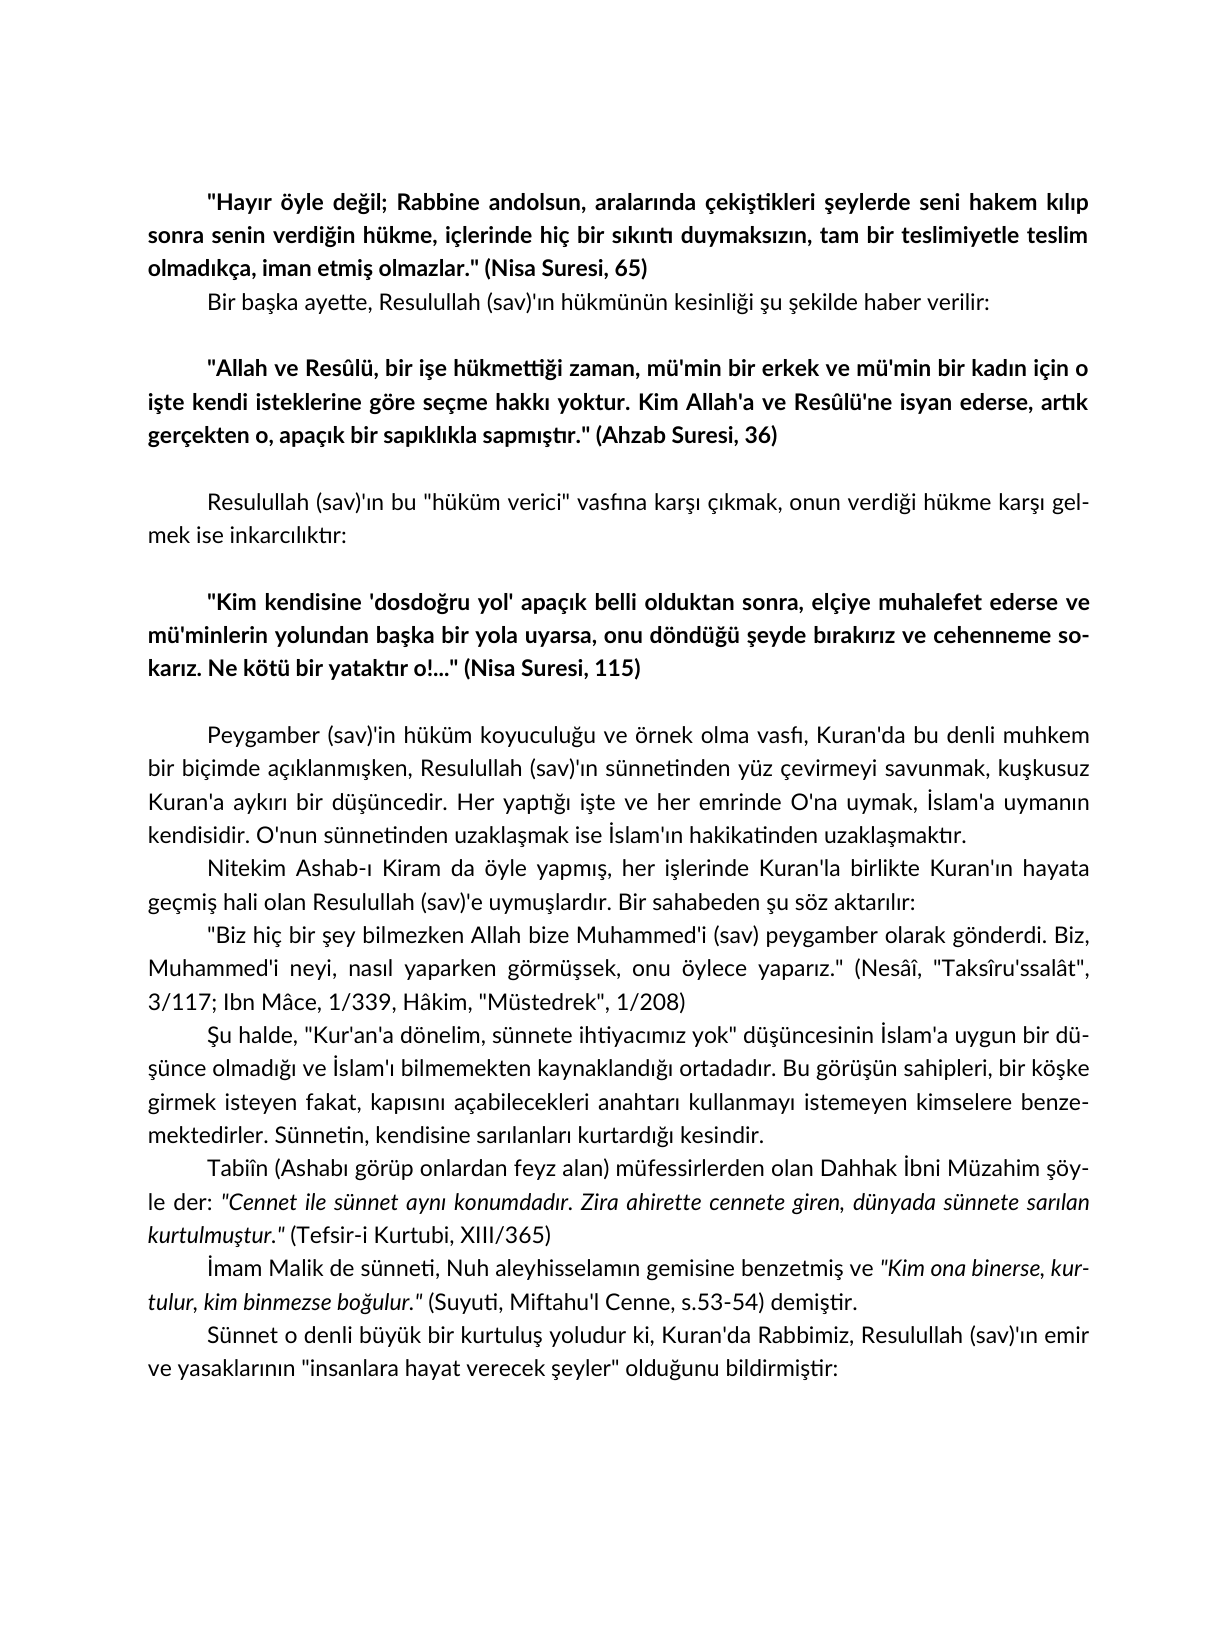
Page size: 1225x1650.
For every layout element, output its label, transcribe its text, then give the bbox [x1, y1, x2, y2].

text "Hayır öyle değil; Rabbine andolsun, aralarında çekiştikleri şeylerde seni hakem kılıp sonra senin verdiğin hükme, içlerinde hiç bir sıkıntı duymaksızın, tam bir teslimiyetle teslim olmadıkça, iman etmiş olmazlar." (Nisa Suresi, 65) [148, 183, 1090, 283]
text "Allah ve Resûlü, bir işe hükmettiği zaman, mü'min bir erkek ve mü'min bir kadın için o işte kendi isteklerine göre seçme hakkı yoktur. Kim Allah'a ve Resûlü'ne isyan ederse, artık gerçekten o, apaçık bir sapıklıkla sapmıştır." (Ahzab Suresi, 36) [148, 350, 1090, 450]
text Resulullah (sav)'ın bu "hüküm verici" vasfına karşı çıkmak, onun ver­di­ği hük­me kar­şı gel­mek ise in­kar­cı­lık­tır: [148, 483, 1090, 550]
text Ta­bi­în (As­ha­bı gö­rüp on­lar­dan feyz alan) mü­fes­sir­le­rden olan Dah­hak İb­ni Mü­za­him şöy­le der: "Cen­net ile sünnet ay­nı ko­num­da­dır. Zi­ra ahi­ret­te cen­ne­te gi­ren, dün­ya­da sünnete sa­rı­lan kur­tu­lmuş­tur." (Tef­si­r-i Kur­tu­bi, XI­II/365) [148, 1150, 1090, 1250]
text "Kim ken­di­si­ne 'dos­doğ­ru yol' apa­çık bel­li ol­duk­tan son­ra, el­çi­ye mu­ha­le­fet eder­se ve mü'min­le­rin yo­lun­dan baş­ka bir yo­la uyar­sa, onu dön­dü­ğü şey­de bı­ra­kı­rız ve ce­hen­ne­me so­ka­rız. Ne kö­tü bir ya­tak­tır o!..." (Ni­sa Su­re­si, 115) [148, 583, 1090, 683]
text İmam Ma­lik de sünneti, Nuh aley­his­se­la­mın ge­mi­si­ne ben­zet­miş ve "Kim ona bi­ner­se, kur­tu­lur, kim bin­mez­se bo­ğu­lur." (Su­yu­ti, Mif­ta­hu'l Cen­ne, s.53-54) de­miş­tir. [148, 1250, 1090, 1317]
text Pey­gam­ber (sav)'in hü­küm ko­yu­cu­lu­ğu ve ör­nek ol­ma vas­fı, Ku­ran'da bu den­li muh­kem bir bi­çim­de açık­lan­mış­ken, Re­su­lul­lah (sav)'ın sünnetin­den yüz çe­vir­me­yi sa­vun­mak, kuş­ku­suz Ku­ran'a ay­kı­rı bir dü­şün­ce­dir. Her yap­tı­ğı iş­te ve her em­rin­de O'na uy­mak, İs­lam'a uy­ma­nın ken­di­si­dir. O'nun sünnetin­den uzak­laş­mak ise İs­lam'ın ha­ki­ka­tin­den uzak­laş­mak­tır. [148, 717, 1090, 850]
text Ni­te­kim As­hab-ı Ki­ram da öy­le yap­mış, her iş­le­rin­de Ku­ran'la bir­lik­te Ku­ran'ın ha­ya­ta geç­miş ha­li olan Re­su­lul­lah (sav)'e uy­muş­lar­dır. Bir sa­ha­be­den şu söz ak­ta­rı­lır: [148, 850, 1090, 917]
text Şu hal­de, "Kur'an'a dö­ne­lim, sünnete ih­ti­ya­cı­mız yok" dü­şün­ce­si­nin İs­lam'a uy­gun bir dü­şün­ce ol­ma­dı­ğı ve İs­lam'ı bil­me­mek­ten kay­nak­lan­dı­ğı or­ta­da­dır. Bu gö­rü­şün sa­hip­le­ri, bir köş­ke gir­mek is­te­yen fa­kat, ka­pı­sı­nı aça­bi­le­cek­le­ri anah­ta­rı kul­lan­ma­yı is­te­me­yen kim­se­le­re ben­ze­mek­te­dir­ler. Sün­ne­tin, ken­di­si­ne sa­rı­lan­la­rı kur­tar­dı­ğı ke­sin­dir. [148, 1017, 1090, 1150]
text Bir başka ayette, Resulullah (sav)'ın hükmünün kesinliği şu şekilde haber verilir: [148, 283, 1090, 317]
text Sün­net o den­li bü­yük bir kur­tu­luş yo­lu­dur ki, Ku­ran'da Rab­bi­miz, Re­su­lul­lah (sav)'ın emir ve ya­sak­la­rı­nın "in­san­la­ra ha­yat ve­re­cek şey­ler" ol­du­ğu­nu bil­dir­miş­tir: [148, 1317, 1090, 1383]
text "Biz hiç bir şey bil­mez­ken Al­lah bi­ze Mu­ham­med'i (sav) pey­gam­ber ola­rak gön­der­di. Biz, Mu­ham­med'i ne­yi, na­sıl ya­par­ken gör­müş­sek, onu öy­le­ce ya­pa­rız." (Ne­sâî, "Tak­sî­ru'ssa­lât", 3/117; Ibn Mâ­ce, 1/339, Hâ­kim, "Müs­ted­rek", 1/208) [148, 917, 1090, 1017]
